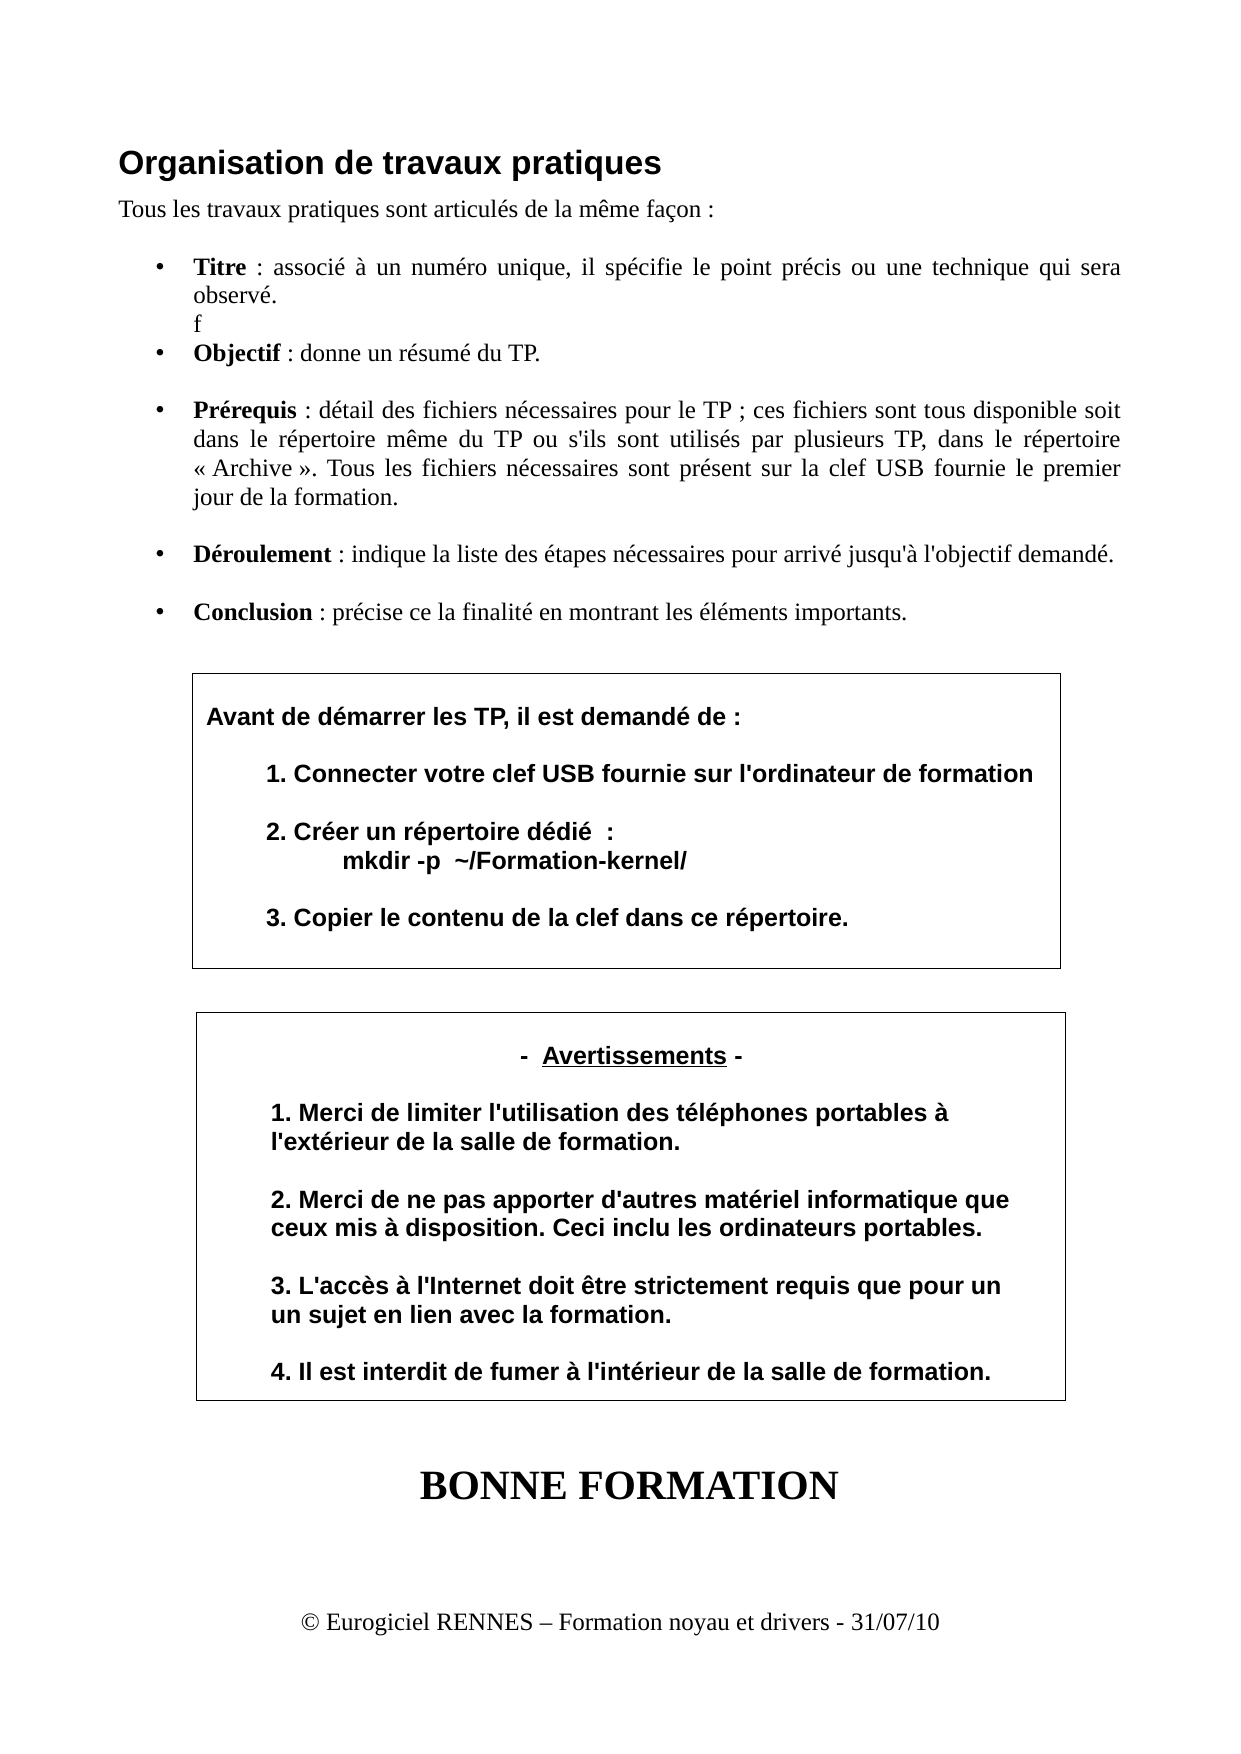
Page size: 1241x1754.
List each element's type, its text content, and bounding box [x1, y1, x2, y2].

text Tous les travaux pratiques sont articulés de la même façon : [118, 194, 1122, 223]
list f [156, 309, 1122, 338]
subtitle Organisation de travaux pratiques [118, 143, 1122, 182]
list Titre : associé à un numéro unique, il spécifie le point précis ou une technique qui sera observé. [156, 252, 1122, 309]
list Objectif : donne un résumé du TP. [156, 338, 1122, 367]
list Prérequis : détail des fichiers nécessaires pour le TP ; ces fichiers sont tous disponible soit dans le répertoire même du TP ou s'ils sont utilisés par plusieurs TP, dans le répertoire « Archive ». Tous les fichiers nécessaires sont présent sur la clef USB fournie le premier jour de la formation. [156, 396, 1122, 511]
list Déroulement : indique la liste des étapes nécessaires pour arrivé jusqu'à l'objectif demandé. [156, 539, 1122, 568]
list Conclusion : précise ce la finalité en montrant les éléments importants. [156, 597, 1122, 626]
